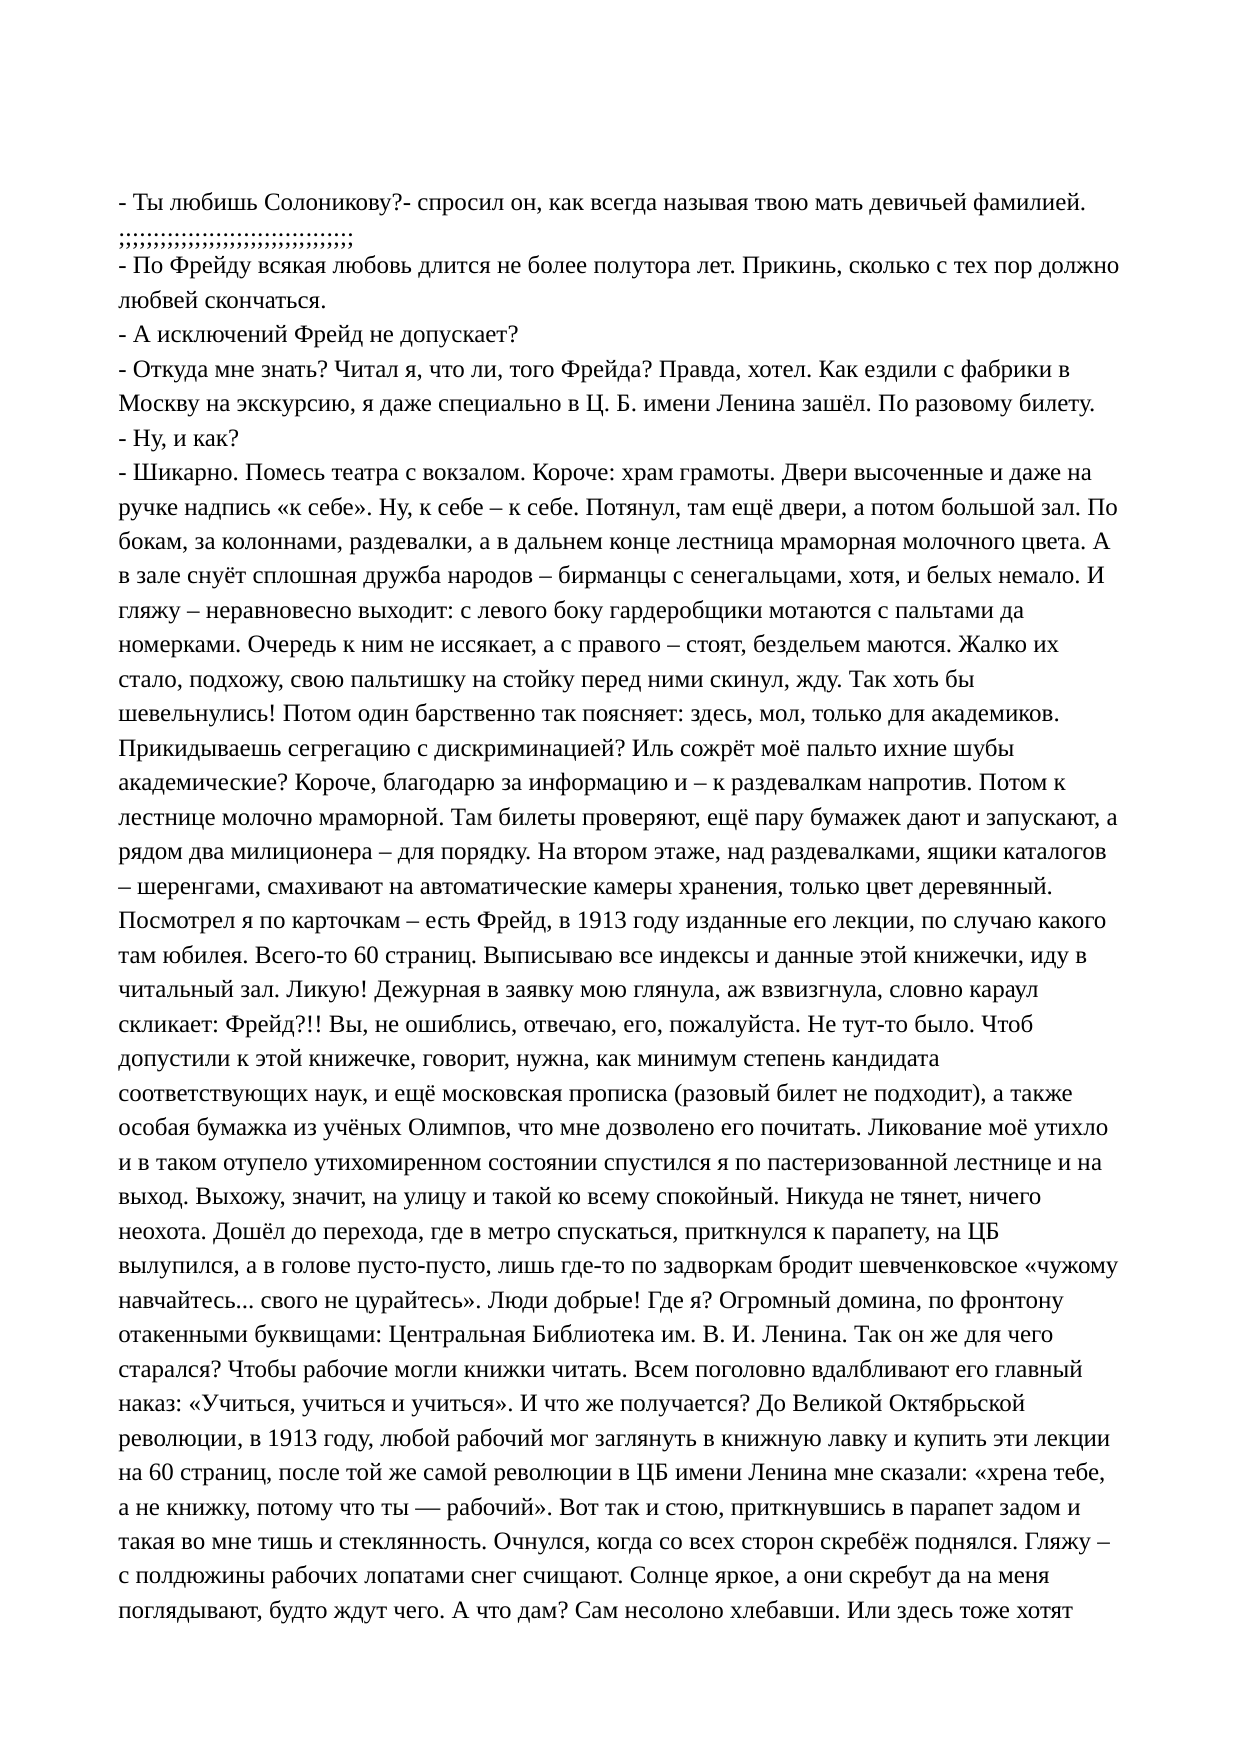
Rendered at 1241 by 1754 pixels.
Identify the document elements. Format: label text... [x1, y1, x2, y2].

text - По Фрейду всякая любовь длится не более полутора лет. Прикинь, сколько с тех пор должно любвей скончаться. [118, 250, 1122, 313]
text Посмотрел я по карточкам – есть Фрейд, в 1913 году изданные его лекции, по случаю какого там юбилея. Всего-то 60 страниц. Выписываю все индексы и данные этой книжечки, иду в читальный зал. Ликую! Дежурная в заявку мою глянула, аж взвизгнула, словно караул скликает: Фрейд?!! Вы, не ошиблись, отвечаю, его, пожалуйста. Не тут-то было. Чтоб допустили к этой книжечке, говорит, нужна, как минимум степень кандидата соответствующих наук, и ещё московская прописка (разовый билет не подходит), а также особая бумажка из учёных Олимпов, что мне дозволено его почитать. Ликование моё утихло и в таком отупело утихомиренном состоянии спустился я по пастеризованной лестнице и на выход. Выхожу, значит, на улицу и такой ко всему спокойный. Никуда не тянет, ничего неохота. Дошёл до перехода, где в метро спускаться, приткнулся к парапету, на ЦБ вылупился, а в голове пусто-пусто, лишь где-то по задворкам бродит шевченковское «чужому навчайтесь... свого не цурайтесь». Люди добрые! Где я? Огромный домина, по фронтону отакенными буквищами: Центральная Библиотека им. В. И. Ленина. Так он же для чего старался? Чтобы рабочие могли книжки читать. Всем поголовно вдалбливают его главный наказ: «Учиться, учиться и учиться». И что же получается? До Великой Октябрьской революции, в 1913 году, любой рабочий мог заглянуть в книжную лавку и купить эти лекции на 60 страниц, после той же самой революции в ЦБ имени Ленина мне сказали: «хрена тебе, а не книжку, потому что ты — рабочий». Вот так и стою, приткнувшись в парапет задом и такая во мне тишь и стеклянность. Очнулся, когда со всех сторон скребёж поднялся. Гляжу – с полдюжины рабочих лопатами снег счищают. Солнце яркое, а они скребут да на меня поглядывают, будто ждут чего. А что дам? Сам несолоно хлебавши. Или здесь тоже хотят [118, 905, 1122, 1624]
text ;;;;;;;;;;;;;;;;;;;;;;;;;;;;;;;;;; [118, 222, 1122, 250]
text - Ну, и как? [118, 423, 1122, 451]
text - А исключений Фрейд не допускает? [118, 319, 1122, 348]
text - Откуда мне знать? Читал я, что ли, того Фрейда? Правда, хотел. Как ездили с фабрики в Москву на экскурсию, я даже специально в Ц. Б. имени Ленина зашёл. По разовому билету. [118, 354, 1122, 417]
text - Шикарно. Помесь театра с вокзалом. Короче: храм грамоты. Двери высоченные и даже на ручке надпись «к себе». Ну, к себе – к себе. Потянул, там ещё двери, а потом большой зал. По бокам, за колоннами, раздевалки, а в дальнем конце лестница мраморная молочного цвета. А в зале снуёт сплошная дружба народов – бирманцы с сенегальцами, хотя, и белых немало. И гляжу – неравновесно выходит: с левого боку гардеробщики мотаются с пальтами да номерками. Очередь к ним не иссякает, а с правого – стоят, бездельем маются. Жалко их стало, подхожу, свою пальтишку на стойку перед ними скинул, жду. Так хоть бы шевельнулись! Потом один барственно так поясняет: здесь, мол, только для академиков. Прикидываешь сегрегацию с дискриминацией? Иль сожрёт моё пальто ихние шубы академические? Короче, благодарю за информацию и – к раздевалкам напротив. Потом к лестнице молочно мраморной. Там билеты проверяют, ещё пару бумажек дают и запускают, а рядом два милиционера – для порядку. На втором этаже, над раздевалками, ящики каталогов – шеренгами, смахивают на автоматические камеры хранения, только цвет деревянный. [118, 457, 1122, 900]
text - Ты любишь Coлоникову?- спросил он, как всегда называя твою мать девичьей фамилией. [118, 187, 1122, 216]
